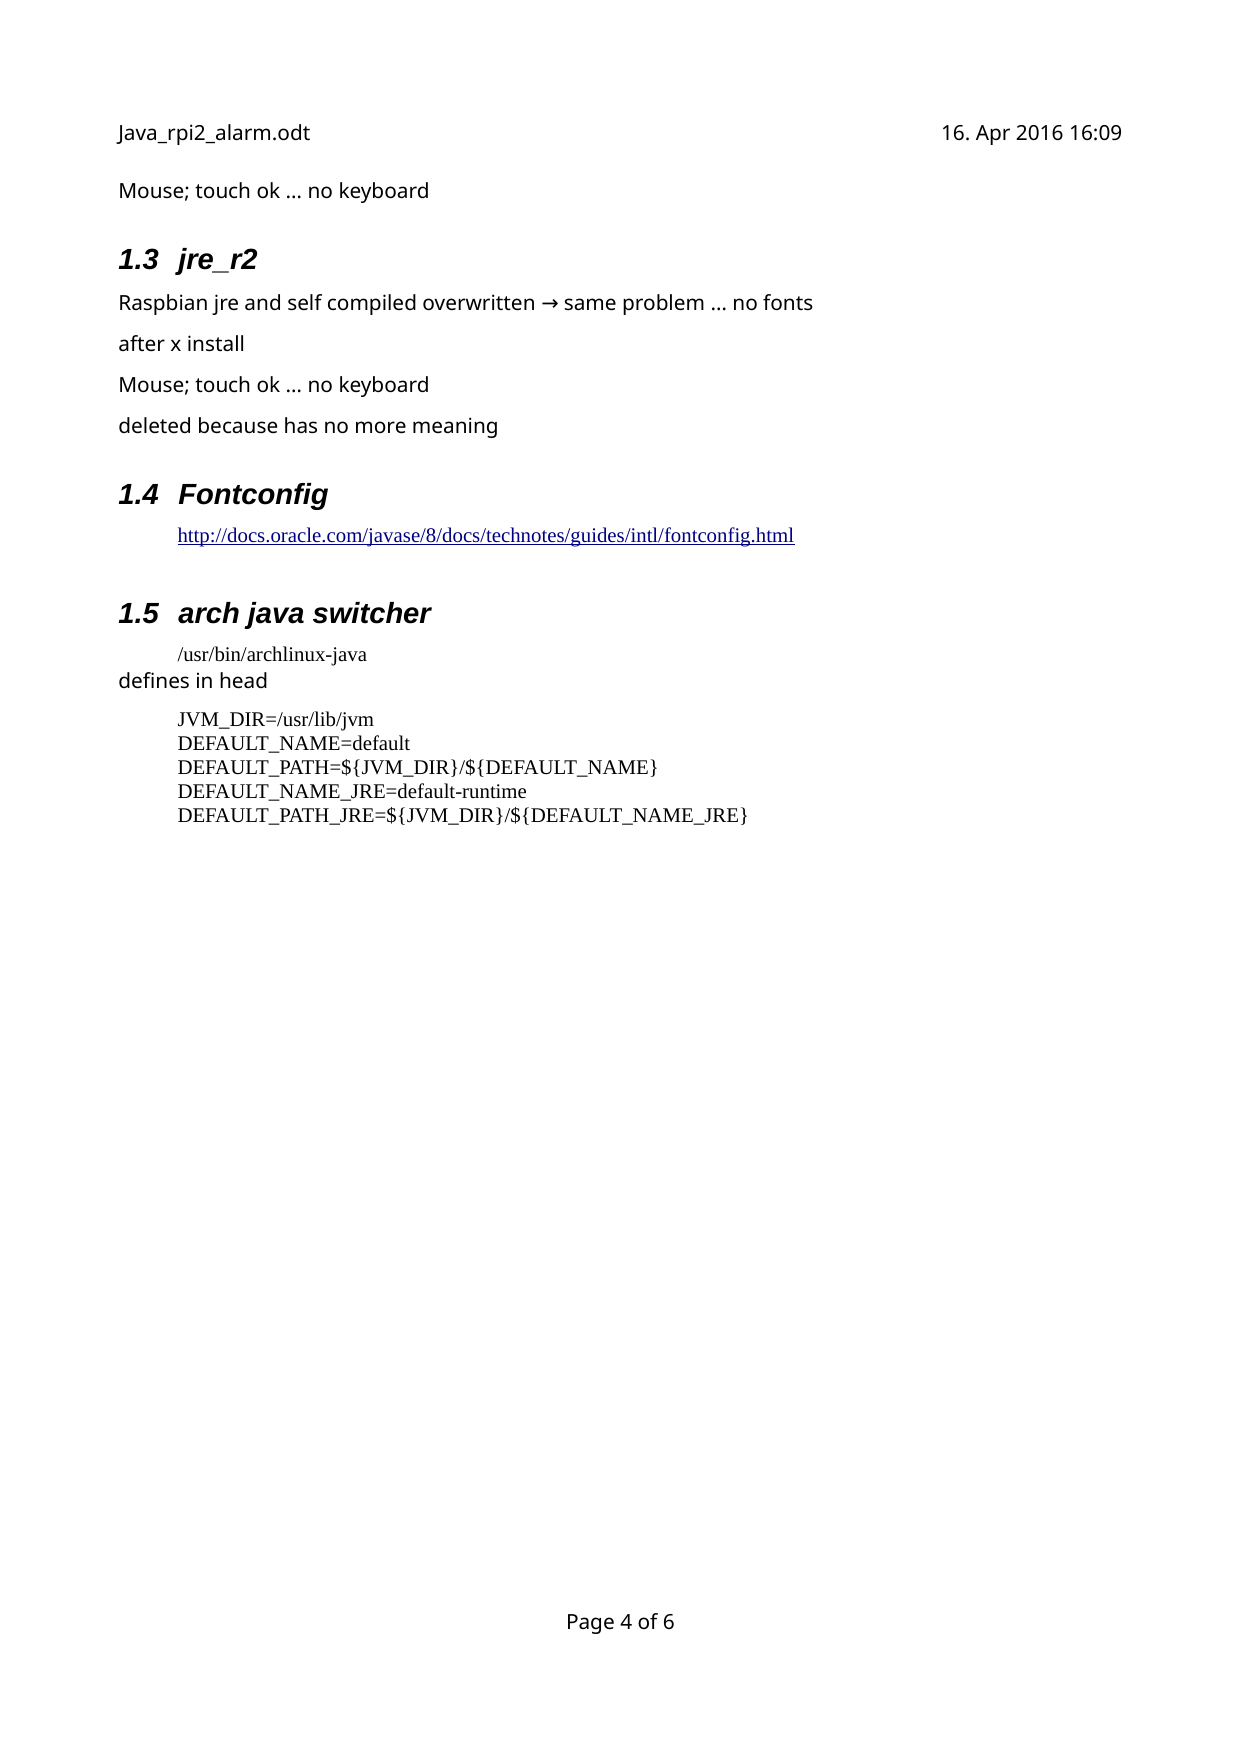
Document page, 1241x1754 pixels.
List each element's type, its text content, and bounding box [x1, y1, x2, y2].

text DEFAULT_PATH=${JVM_DIR}/${DEFAULT_NAME} [177, 755, 1122, 779]
text deleted because has no more meaning [118, 411, 1122, 439]
subtitle Fontconfig [118, 477, 1122, 510]
subtitle arch java switcher [118, 596, 1122, 629]
text Mouse; touch ok … no keyboard [118, 176, 1122, 204]
subtitle jre_r2 [118, 242, 1122, 276]
text DEFAULT_NAME_JRE=default-runtime [177, 779, 1122, 803]
text JVM_DIR=/usr/lib/jvm [177, 707, 1122, 731]
text Mouse; touch ok … no keyboard [118, 370, 1122, 398]
text DEFAULT_NAME=default [177, 731, 1122, 755]
text Raspbian jre and self compiled overwritten → same problem … no fonts [118, 288, 1122, 316]
text /usr/bin/archlinux-java [177, 642, 1122, 666]
text DEFAULT_PATH_JRE=${JVM_DIR}/${DEFAULT_NAME_JRE} [177, 803, 1122, 827]
text after x install [118, 329, 1122, 357]
text http://docs.oracle.com/javase/8/docs/technotes/guides/intl/fontconfig.html [177, 523, 1122, 547]
text defines in head [118, 666, 1122, 694]
